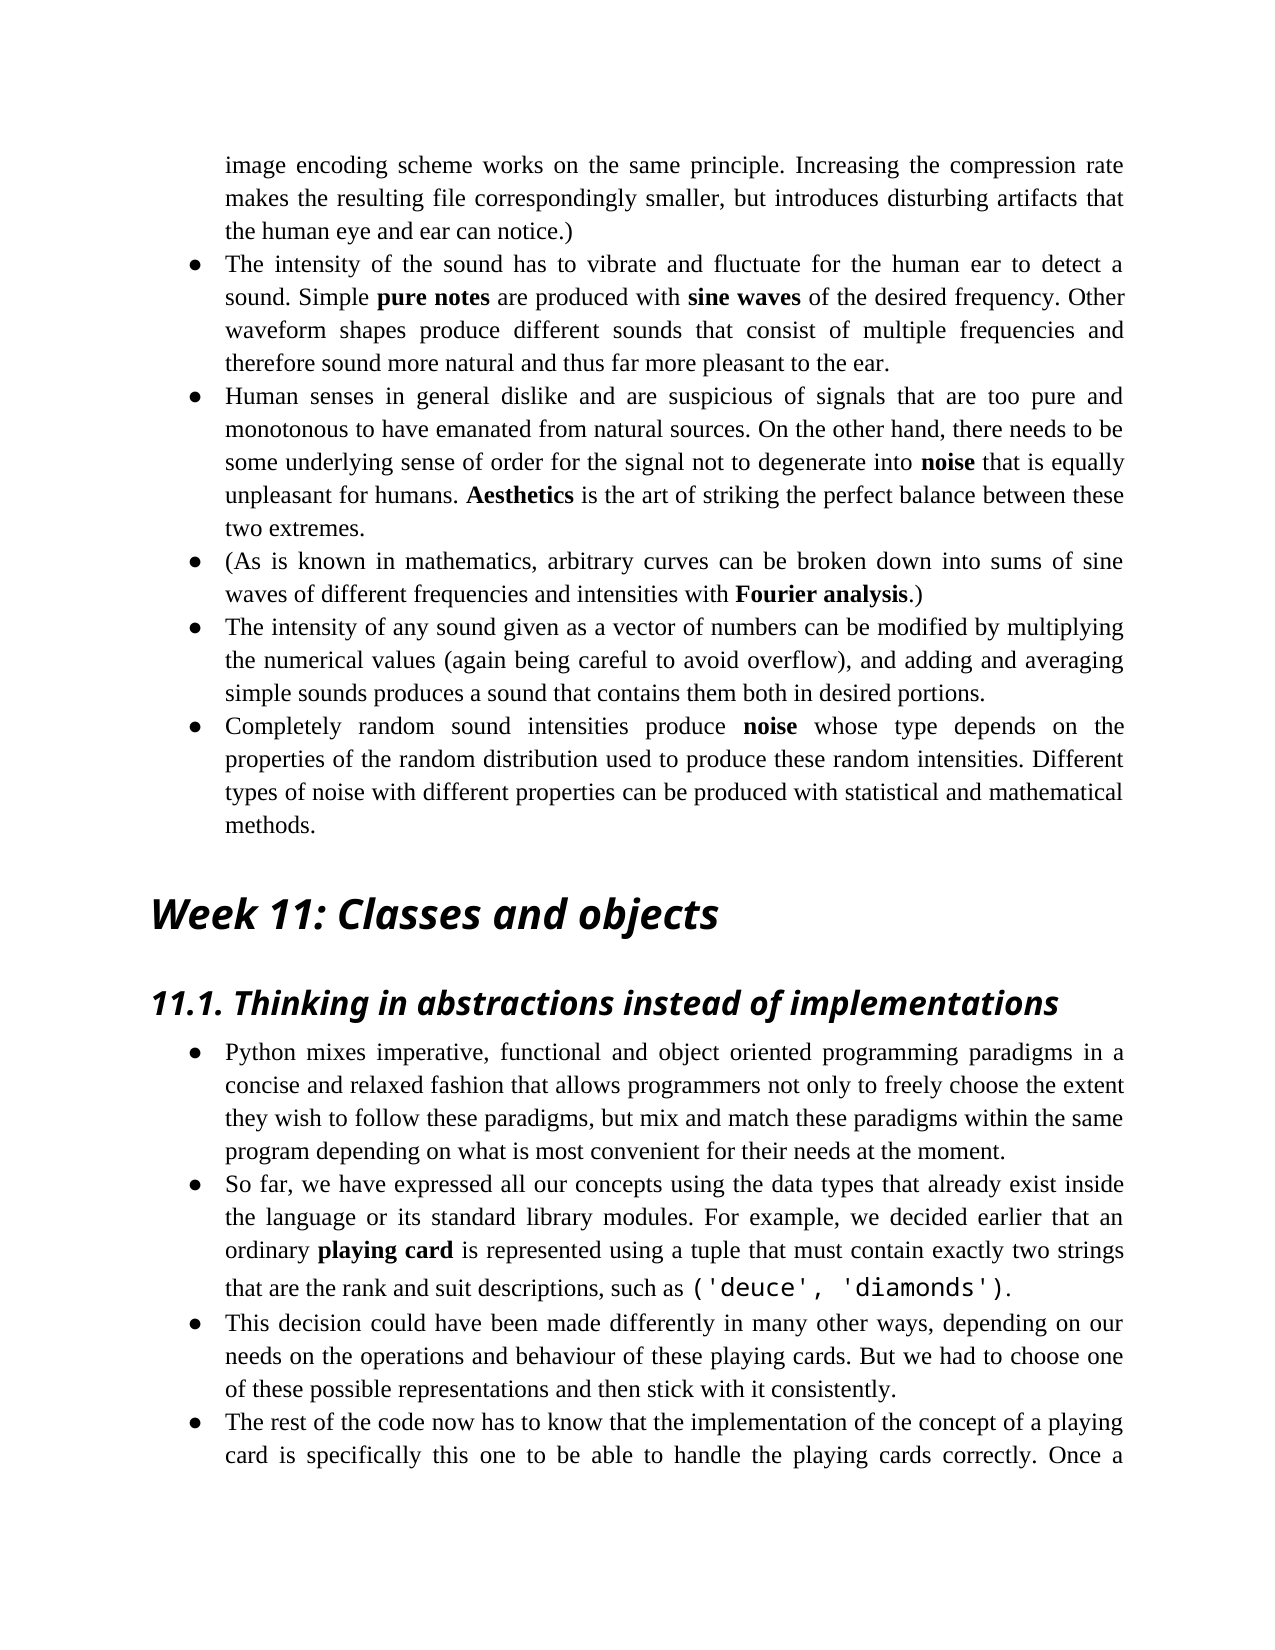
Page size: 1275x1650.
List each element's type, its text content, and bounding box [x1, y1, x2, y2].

list image encoding scheme works on the same principle. Increasing the compression rate makes the resulting file correspondingly smaller, but introduces disturbing artifacts that the human eye and ear can notice.) [187, 150, 1125, 245]
subtitle 11.1. Thinking in abstractions instead of implementations [150, 979, 1125, 1025]
list (As is known in mathematics, arbitrary curves can be broken down into sums of sine waves of different frequencies and intensities with Fourier analysis.) [187, 546, 1125, 608]
list So far, we have expressed all our concepts using the data types that already exist inside the language or its standard library modules. For example, we decided earlier that an ordinary playing card is represented using a tuple that must contain exactly two strings that are the rank and suit descriptions, such as ('deuce', 'diamonds'). [187, 1169, 1125, 1303]
list Human senses in general dislike and are suspicious of signals that are too pure and monotonous to have emanated from natural sources. On the other hand, there needs to be some underlying sense of order for the signal not to degenerate into noise that is equally unpleasant for humans. Aesthetics is the art of striking the perfect balance between these two extremes. [187, 381, 1125, 542]
list The intensity of the sound has to vibrate and fluctuate for the human ear to detect a sound. Simple pure notes are produced with sine waves of the desired frequency. Other waveform shapes produce different sounds that consist of multiple frequencies and therefore sound more natural and thus far more pleasant to the ear. [187, 249, 1125, 377]
list The intensity of any sound given as a vector of numbers can be modified by multiplying the numerical values (again being careful to avoid overflow), and adding and averaging simple sounds produces a sound that contains them both in desired portions. [187, 612, 1125, 707]
list The rest of the code now has to know that the implementation of the concept of a playing card is specifically this one to be able to handle the playing cards correctly. Once a [187, 1407, 1125, 1469]
subtitle Week 11: Classes and objects [150, 885, 1125, 942]
list Completely random sound intensities produce noise whose type depends on the properties of the random distribution used to produce these random intensities. Different types of noise with different properties can be produced with statistical and mathematical methods. [187, 711, 1125, 839]
list This decision could have been made differently in many other ways, depending on our needs on the operations and behaviour of these playing cards. But we had to choose one of these possible representations and then stick with it consistently. [187, 1308, 1125, 1403]
list Python mixes imperative, functional and object oriented programming paradigms in a concise and relaxed fashion that allows programmers not only to freely choose the extent they wish to follow these paradigms, but mix and match these paradigms within the same program depending on what is most convenient for their needs at the moment. [187, 1037, 1125, 1165]
